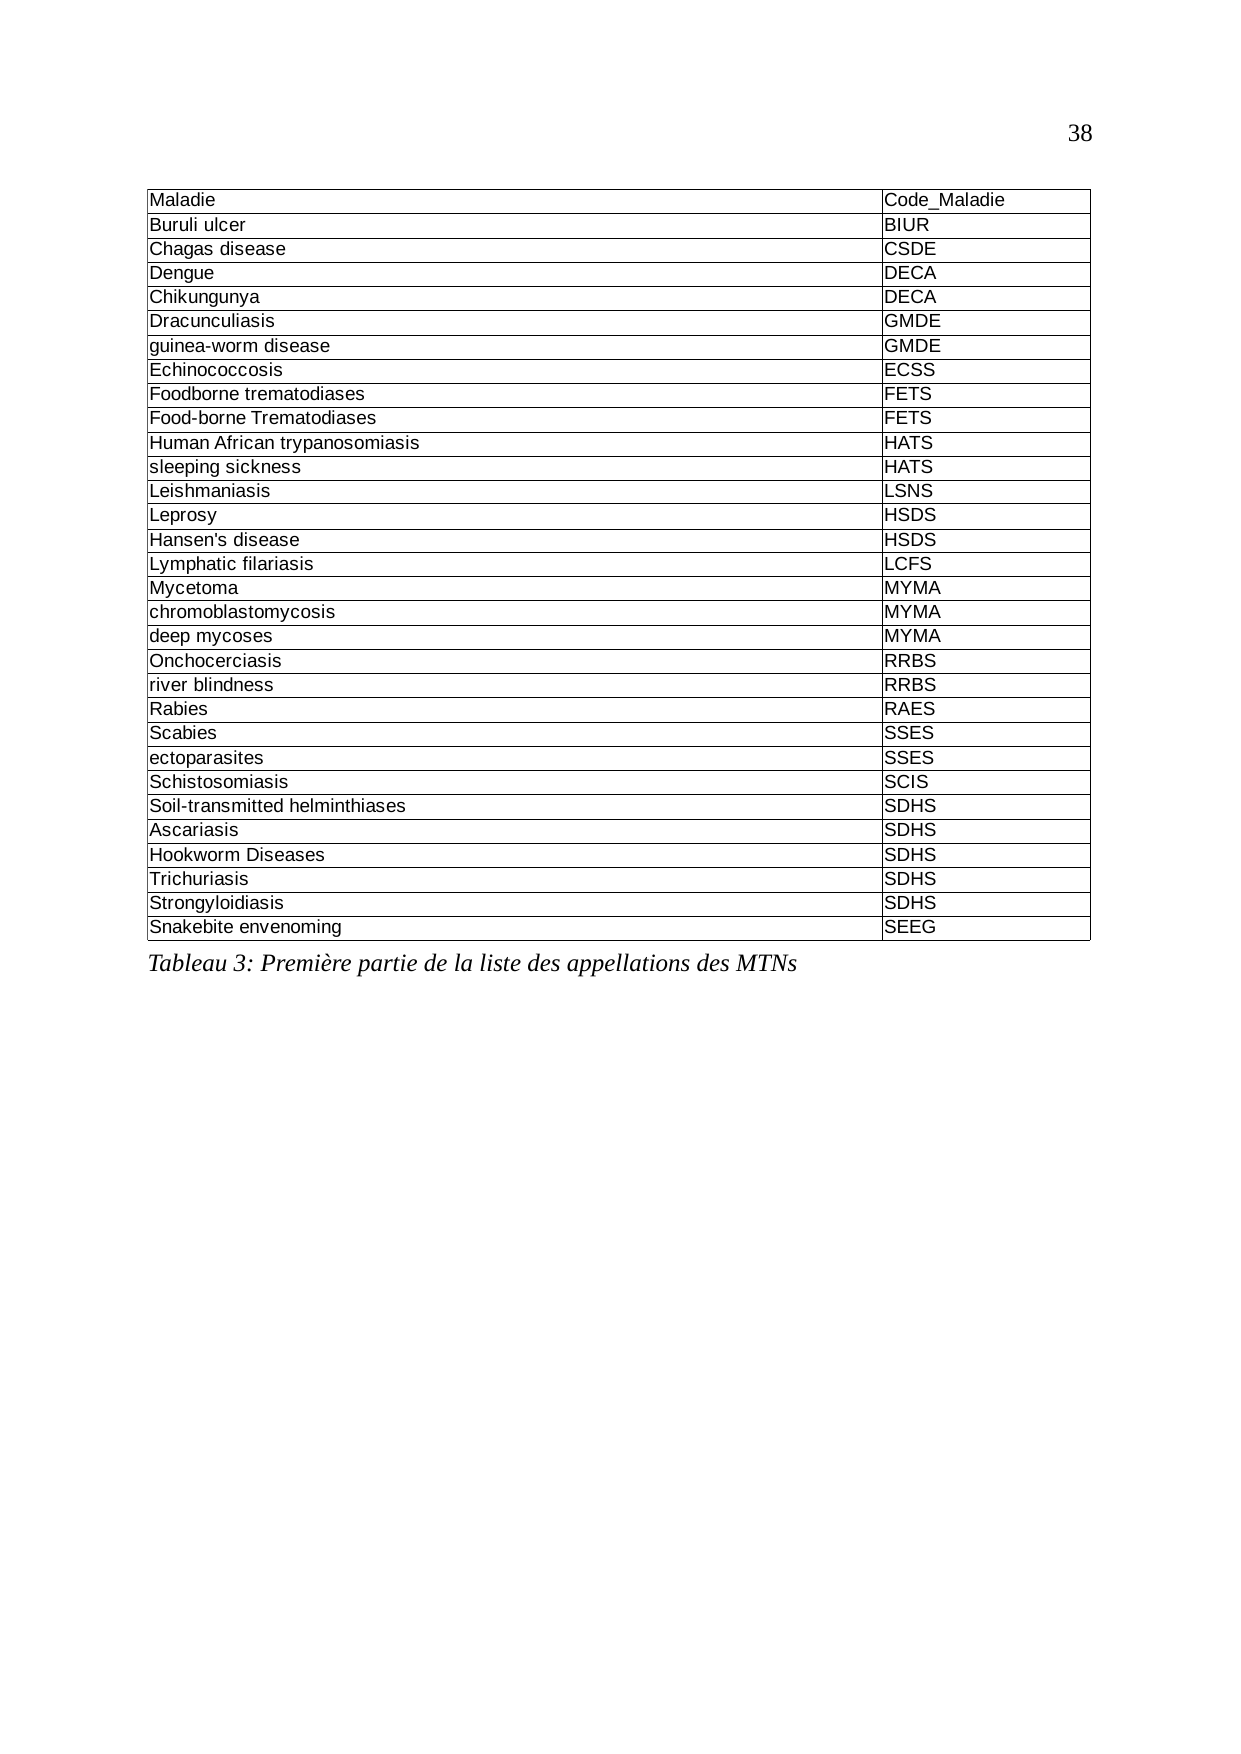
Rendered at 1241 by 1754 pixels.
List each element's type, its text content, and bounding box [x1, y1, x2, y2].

text Tableau 3: Première partie de la liste des appellations des MTNs [147, 189, 1092, 977]
